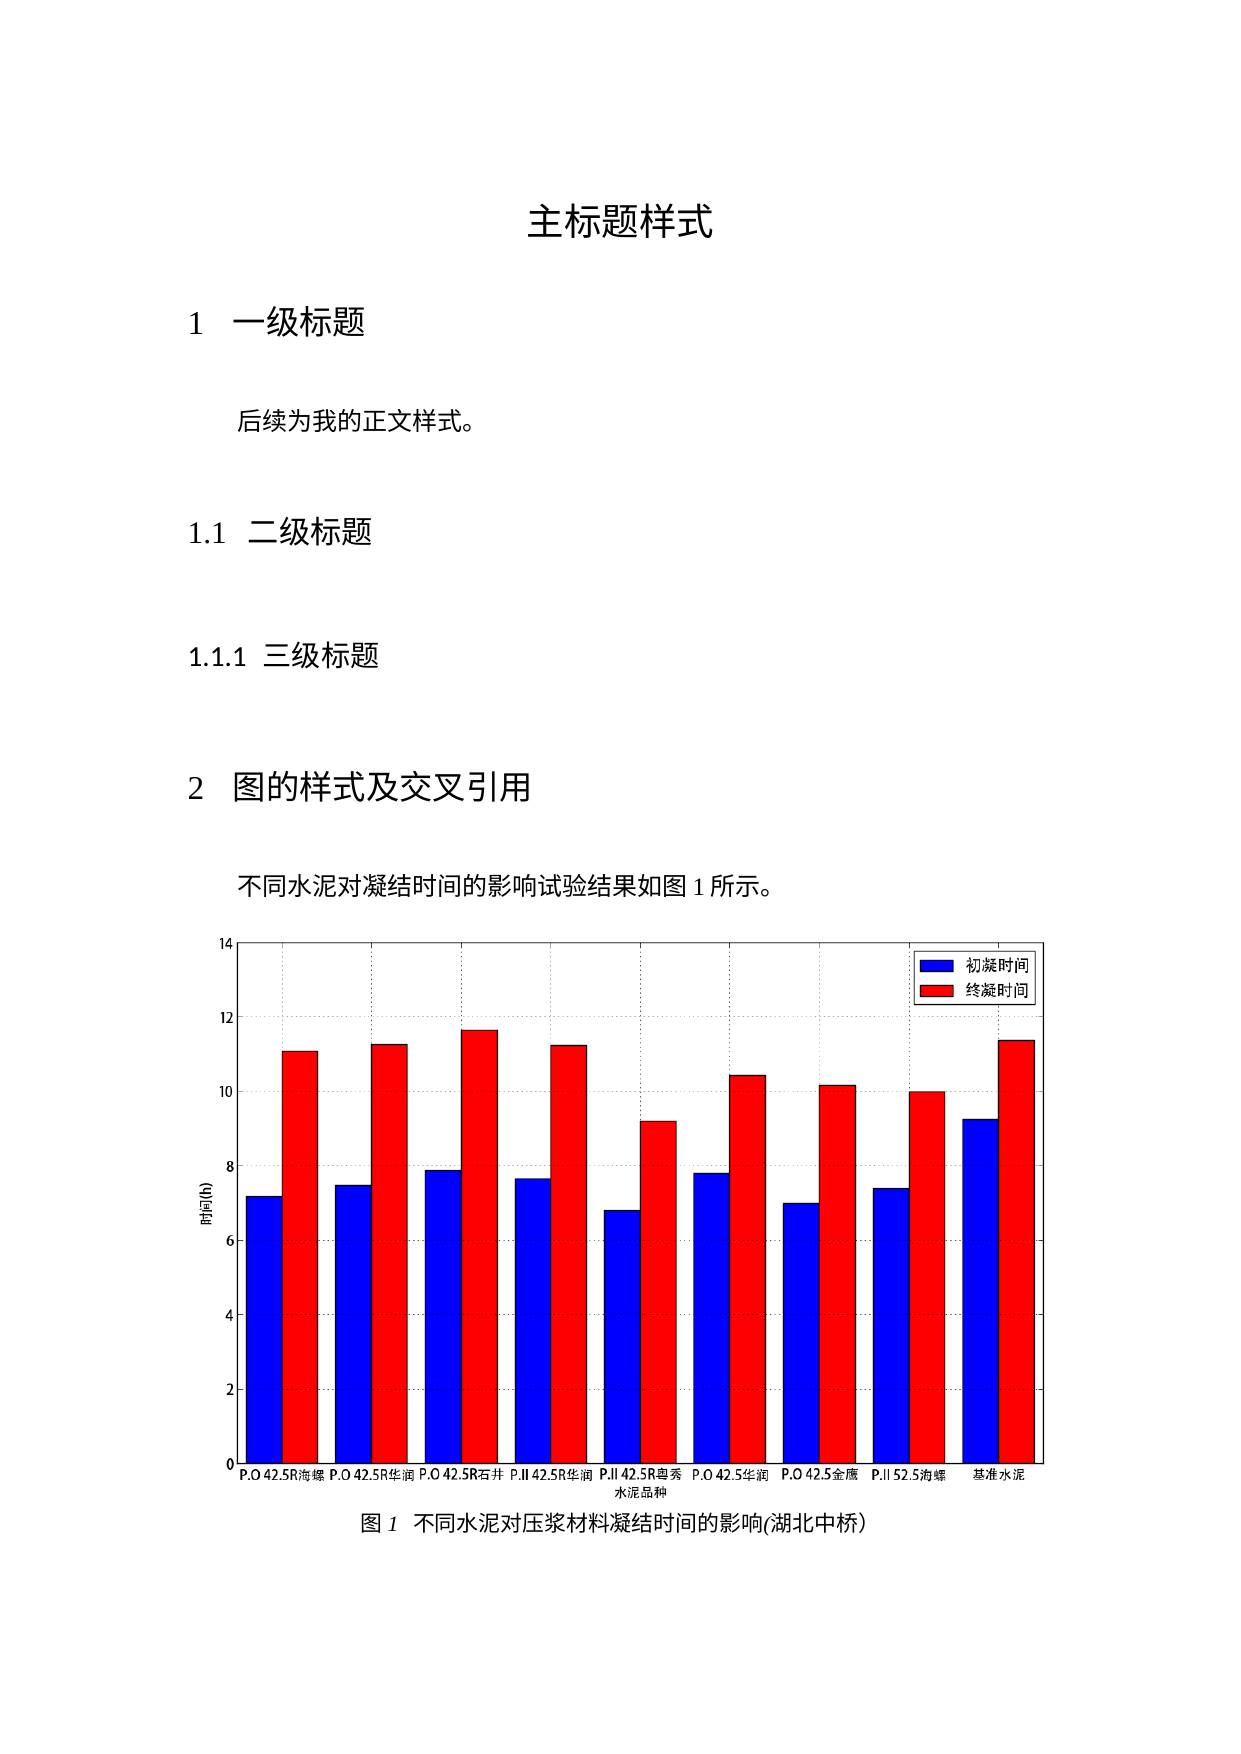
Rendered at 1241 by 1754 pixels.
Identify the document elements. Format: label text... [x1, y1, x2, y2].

text 图 1 不同水泥对压浆材料凝结时间的影响(湖北中桥） [187, 1506, 1053, 1537]
subtitle 主标题样式 [187, 187, 1053, 252]
picture [187, 935, 1053, 1506]
text 不同水泥对凝结时间的影响试验结果如图1所示。 [187, 852, 1053, 917]
subtitle 三级标题 [187, 622, 1053, 687]
text 后续为我的正文样式。 [187, 387, 1053, 452]
subtitle 二级标题 [187, 497, 1053, 562]
subtitle 一级标题 [187, 287, 1053, 352]
subtitle 图的样式及交叉引用 [187, 752, 1053, 817]
